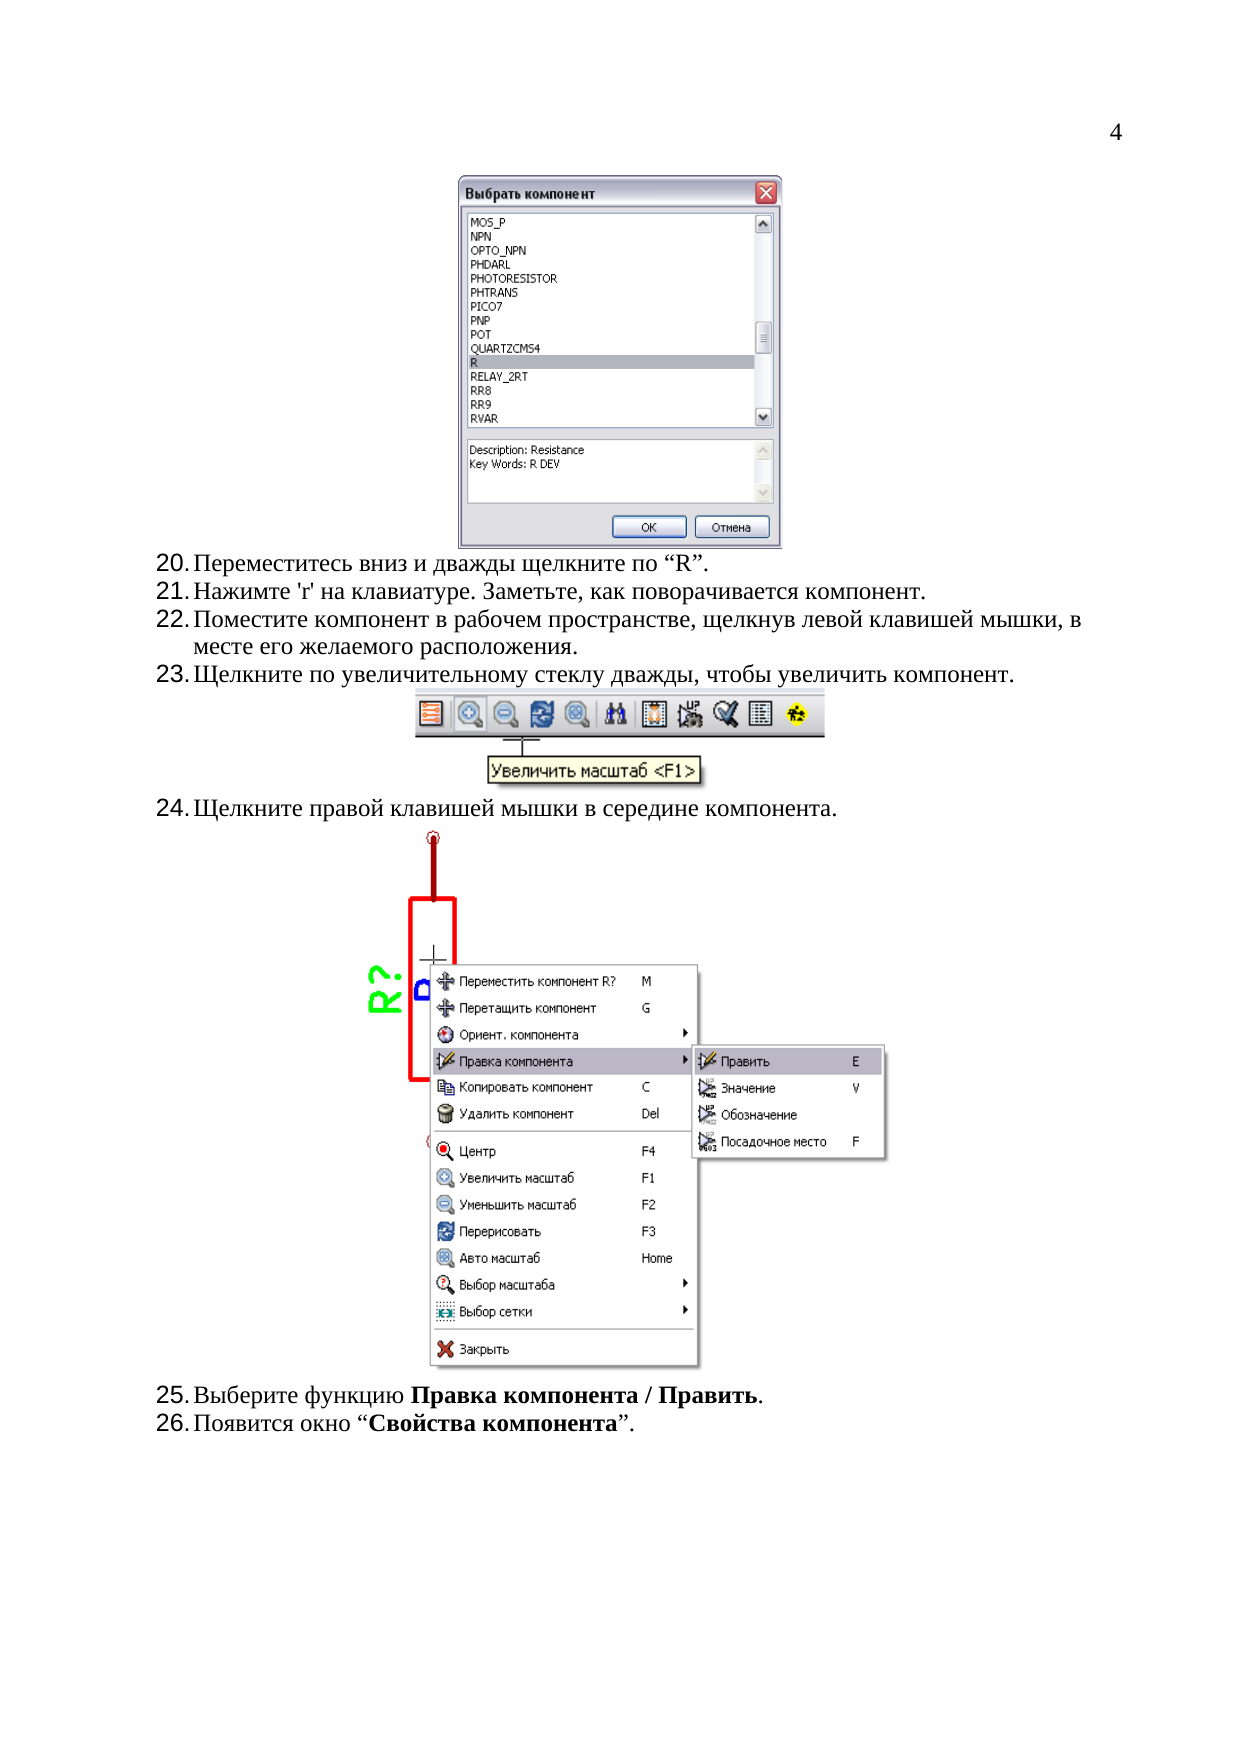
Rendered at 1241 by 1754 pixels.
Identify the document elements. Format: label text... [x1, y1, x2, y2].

list Нажимте 'r' на клавиатуре. Заметьте, как поворачивается компонент. [156, 576, 1122, 604]
list Появится окно “Cвойства компонента”. [156, 1409, 1122, 1437]
picture [415, 688, 825, 794]
picture [338, 822, 902, 1382]
list Выберите функцию Правка компонента / Править. [156, 822, 1122, 1409]
list Переместитесь вниз и дважды щелкните по “R”. [156, 175, 1122, 576]
list Поместите компонент в рабочем пространстве, щелкнув левой клавишей мышки, в месте его желаемого расположения. [156, 604, 1122, 660]
list Щелкните по увеличительному стеклу дважды, чтобы увеличить компонент. [156, 660, 1122, 688]
list Щелкните правой клавишей мышки в середине компонента. [156, 688, 1122, 822]
picture [458, 175, 783, 549]
